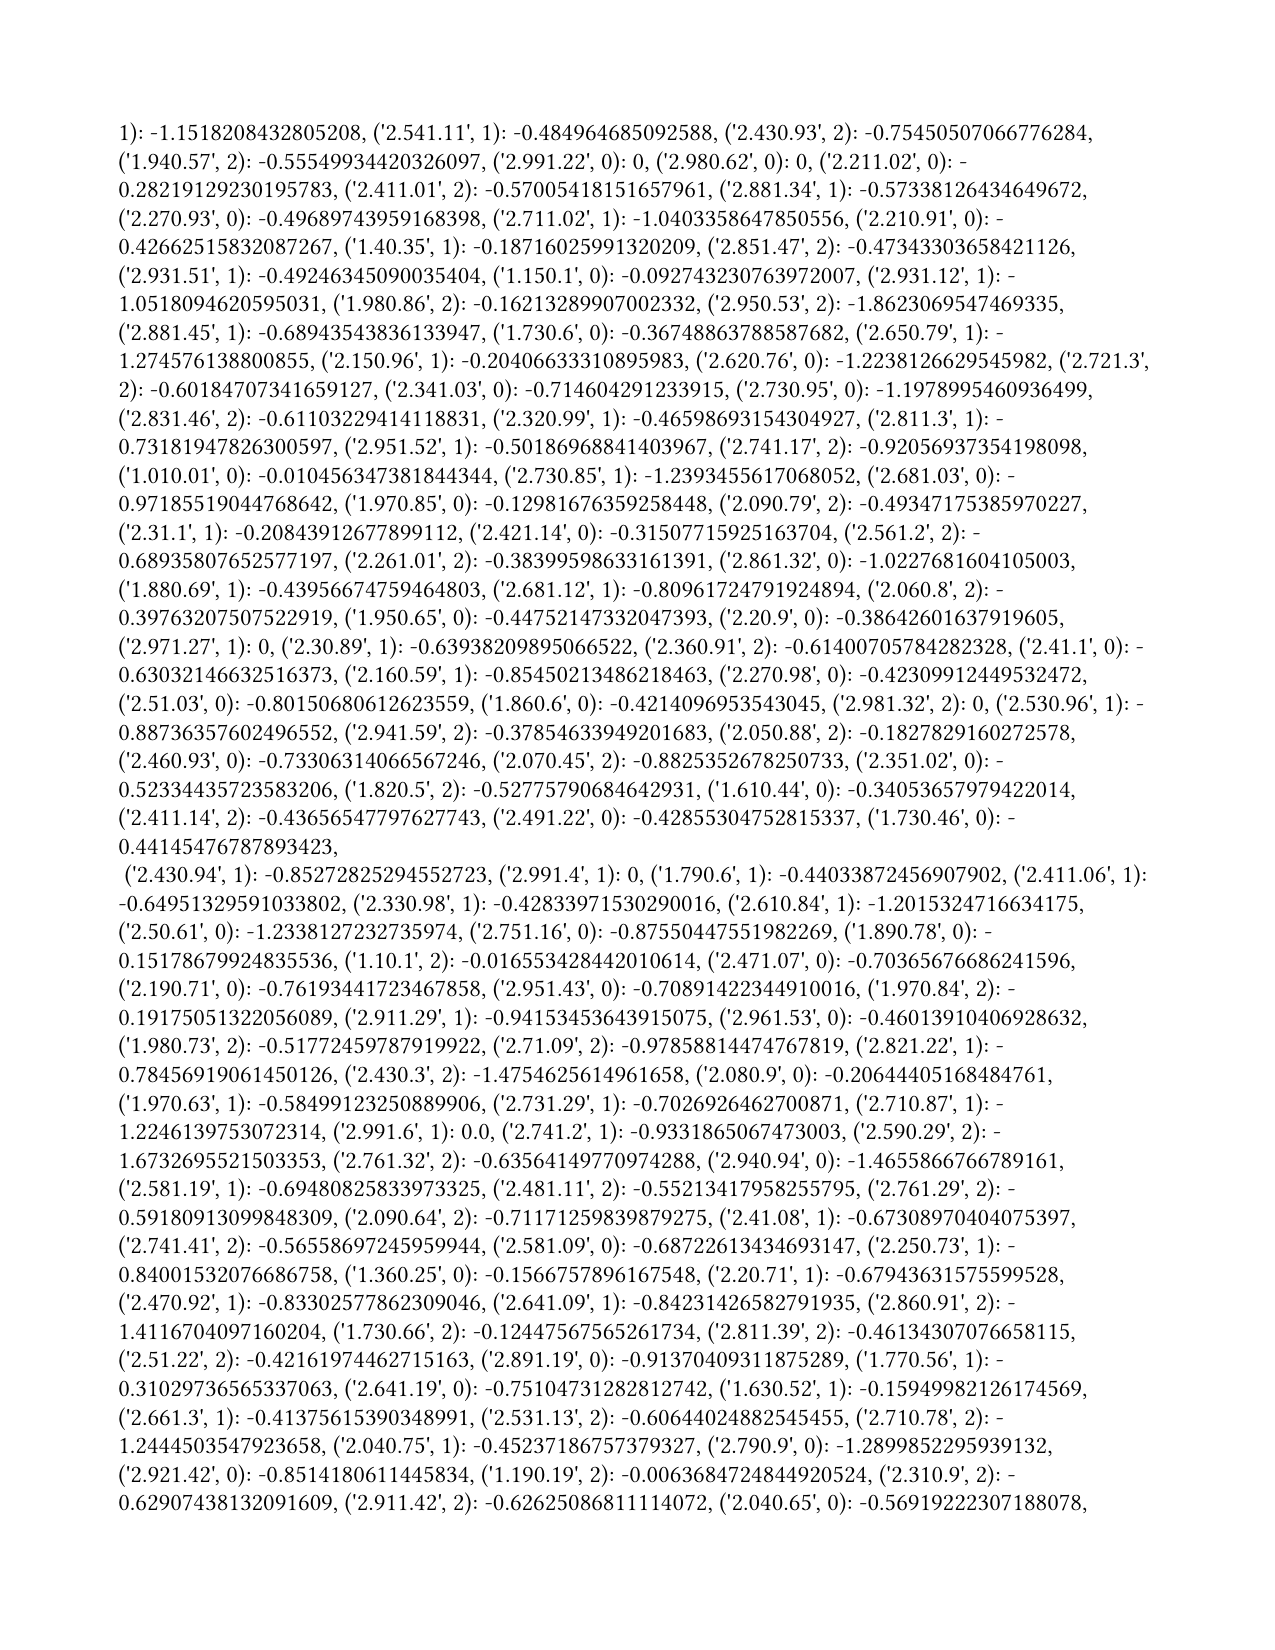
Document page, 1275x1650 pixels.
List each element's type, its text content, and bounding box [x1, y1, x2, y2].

text ('2.430.94', 1): -0.85272825294552723, ('2.991.4', 1): 0, ('1.790.6', 1): -0.44033872456907902, ('2.411.06', 1): -0.64951329591033802, ('2.330.98', 1): -0.42833971530290016, ('2.610.84', 1): -1.2015324716634175, ('2.50.61', 0): -1.2338127232735974, ('2.751.16', 0): -0.87550447551982269, ('1.890.78', 0): -0.15178679924835536, ('1.10.1', 2): -0.016553428442010614, ('2.471.07', 0): -0.70365676686241596, ('2.190.71', 0): -0.76193441723467858, ('2.951.43', 0): -0.70891422344910016, ('1.970.84', 2): -0.19175051322056089, ('2.911.29', 1): -0.94153453643915075, ('2.961.53', 0): -0.46013910406928632, ('1.980.73', 2): -0.51772459787919922, ('2.71.09', 2): -0.97858814474767819, ('2.821.22', 1): -0.78456919061450126, ('2.430.3', 2): -1.4754625614961658, ('2.080.9', 0): -0.20644405168484761, ('1.970.63', 1): -0.58499123250889906, ('2.731.29', 1): -0.7026926462700871, ('2.710.87', 1): -1.2246139753072314, ('2.991.6', 1): 0.0, ('2.741.2', 1): -0.9331865067473003, ('2.590.29', 2): -1.6732695521503353, ('2.761.32', 2): -0.63564149770974288, ('2.940.94', 0): -1.4655866766789161, ('2.581.19', 1): -0.69480825833973325, ('2.481.11', 2): -0.55213417958255795, ('2.761.29', 2): -0.59180913099848309, ('2.090.64', 2): -0.71171259839879275, ('2.41.08', 1): -0.67308970404075397, ('2.741.41', 2): -0.56558697245959944, ('2.581.09', 0): -0.68722613434693147, ('2.250.73', 1): -0.84001532076686758, ('1.360.25', 0): -0.1566757896167548, ('2.20.71', 1): -0.67943631575599528, ('2.470.92', 1): -0.83302577862309046, ('2.641.09', 1): -0.84231426582791935, ('2.860.91', 2): -1.4116704097160204, ('1.730.66', 2): -0.12447567565261734, ('2.811.39', 2): -0.46134307076658115, ('2.51.22', 2): -0.42161974462715163, ('2.891.19', 0): -0.91370409311875289, ('1.770.56', 1): -0.31029736565337063, ('2.641.19', 0): -0.75104731282812742, ('1.630.52', 1): -0.15949982126174569, ('2.661.3', 1): -0.41375615390348991, ('2.531.13', 2): -0.60644024882545455, ('2.710.78', 2): -1.2444503547923658, ('2.040.75', 1): -0.45237186757379327, ('2.790.9', 0): -1.2899852295939132, ('2.921.42', 0): -0.8514180611445834, ('1.190.19', 2): -0.0063684724844920524, ('2.310.9', 2): -0.62907438132091609, ('2.911.42', 2): -0.62625086811114072, ('2.040.65', 0): -0.56919222307188078, [118, 860, 1157, 1517]
text 1): -1.1518208432805208, ('2.541.11', 1): -0.484964685092588, ('2.430.93', 2): -0.75450507066776284, ('1.940.57', 2): -0.55549934420326097, ('2.991.22', 0): 0, ('2.980.62', 0): 0, ('2.211.02', 0): -0.28219129230195783, ('2.411.01', 2): -0.57005418151657961, ('2.881.34', 1): -0.57338126434649672, ('2.270.93', 0): -0.49689743959168398, ('2.711.02', 1): -1.0403358647850556, ('2.210.91', 0): -0.42662515832087267, ('1.40.35', 1): -0.18716025991320209, ('2.851.47', 2): -0.47343303658421126, ('2.931.51', 1): -0.49246345090035404, ('1.150.1', 0): -0.092743230763972007, ('2.931.12', 1): -1.0518094620595031, ('1.980.86', 2): -0.16213289907002332, ('2.950.53', 2): -1.8623069547469335, ('2.881.45', 1): -0.68943543836133947, ('1.730.6', 0): -0.36748863788587682, ('2.650.79', 1): -1.274576138800855, ('2.150.96', 1): -0.20406633310895983, ('2.620.76', 0): -1.2238126629545982, ('2.721.3', 2): -0.60184707341659127, ('2.341.03', 0): -0.714604291233915, ('2.730.95', 0): -1.1978995460936499, ('2.831.46', 2): -0.61103229414118831, ('2.320.99', 1): -0.46598693154304927, ('2.811.3', 1): -0.73181947826300597, ('2.951.52', 1): -0.50186968841403967, ('2.741.17', 2): -0.92056937354198098, ('1.010.01', 0): -0.010456347381844344, ('2.730.85', 1): -1.2393455617068052, ('2.681.03', 0): -0.97185519044768642, ('1.970.85', 0): -0.12981676359258448, ('2.090.79', 2): -0.49347175385970227, ('2.31.1', 1): -0.20843912677899112, ('2.421.14', 0): -0.31507715925163704, ('2.561.2', 2): -0.68935807652577197, ('2.261.01', 2): -0.38399598633161391, ('2.861.32', 0): -1.0227681604105003, ('1.880.69', 1): -0.43956674759464803, ('2.681.12', 1): -0.80961724791924894, ('2.060.8', 2): -0.39763207507522919, ('1.950.65', 0): -0.44752147332047393, ('2.20.9', 0): -0.38642601637919605, ('2.971.27', 1): 0, ('2.30.89', 1): -0.63938209895066522, ('2.360.91', 2): -0.61400705784282328, ('2.41.1', 0): -0.63032146632516373, ('2.160.59', 1): -0.85450213486218463, ('2.270.98', 0): -0.42309912449532472, ('2.51.03', 0): -0.80150680612623559, ('1.860.6', 0): -0.4214096953543045, ('2.981.32', 2): 0, ('2.530.96', 1): -0.88736357602496552, ('2.941.59', 2): -0.37854633949201683, ('2.050.88', 2): -0.1827829160272578, ('2.460.93', 0): -0.73306314066567246, ('2.070.45', 2): -0.8825352678250733, ('2.351.02', 0): -0.52334435723583206, ('1.820.5', 2): -0.52775790684642931, ('1.610.44', 0): -0.34053657979422014, ('2.411.14', 2): -0.43656547797627743, ('2.491.22', 0): -0.42855304752815337, ('1.730.46', 0): -0.44145476787893423, [118, 118, 1157, 860]
